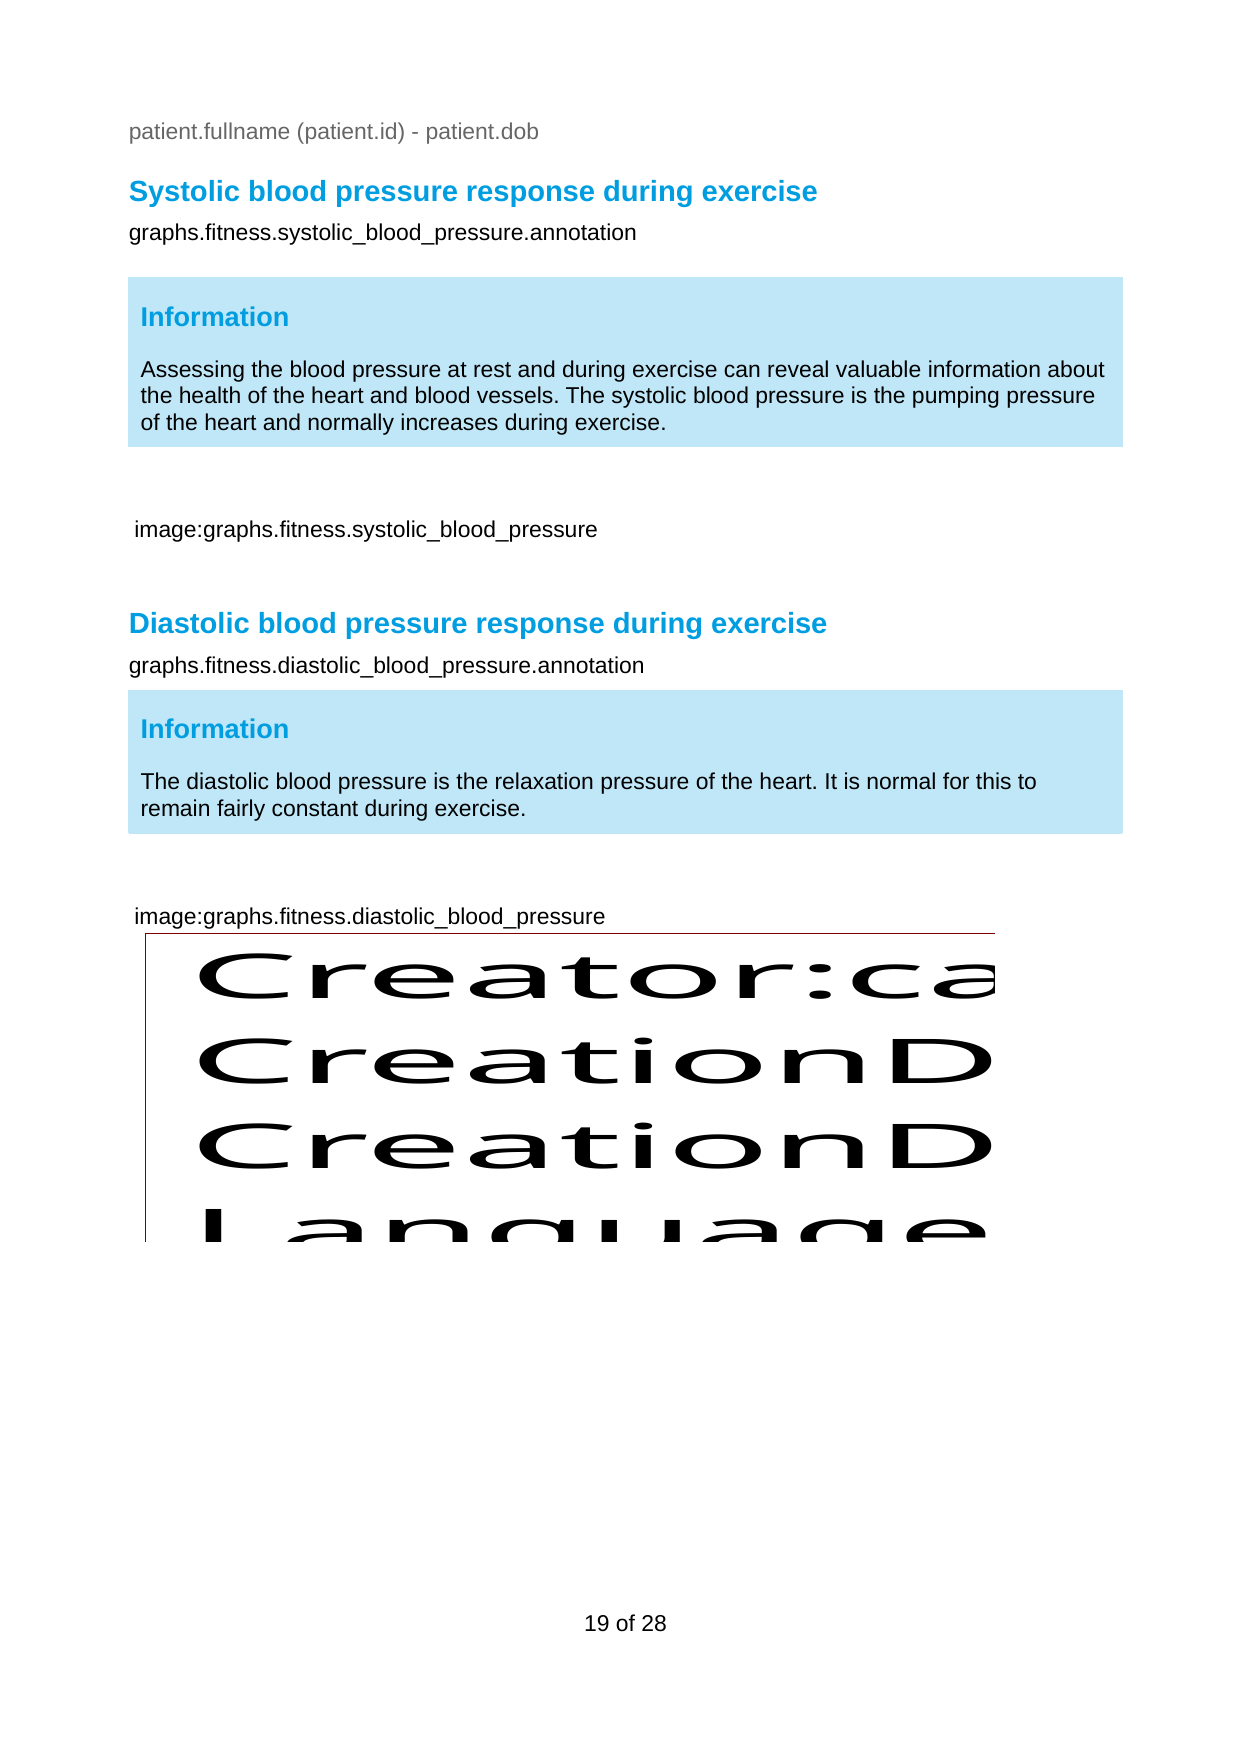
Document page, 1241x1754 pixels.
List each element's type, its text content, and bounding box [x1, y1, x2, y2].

subtitle Diastolic blood pressure response during exercise [128, 606, 1122, 640]
subtitle Information [140, 301, 1110, 332]
subtitle Systolic blood pressure response during exercise [128, 174, 1122, 207]
text Assessing the blood pressure at rest and during exercise can reveal valuable information about the health of the heart and blood vessels. The systolic blood pressure is the pumping pressure of the heart and normally increases during exercise. [140, 356, 1110, 435]
subtitle Information [140, 713, 1110, 745]
table_header image:graphs.fitness.systolic_blood_pressure [129, 510, 1122, 574]
text graphs.fitness.diastolic_blood_pressure.annotation [128, 652, 1122, 678]
table_header image:graphs.fitness.diastolic_blood_pressure [129, 898, 1122, 1247]
text graphs.fitness.systolic_blood_pressure.annotation [128, 219, 1122, 246]
text The diastolic blood pressure is the relaxation pressure of the heart. It is normal for this to remain fairly constant during exercise. [140, 768, 1110, 821]
